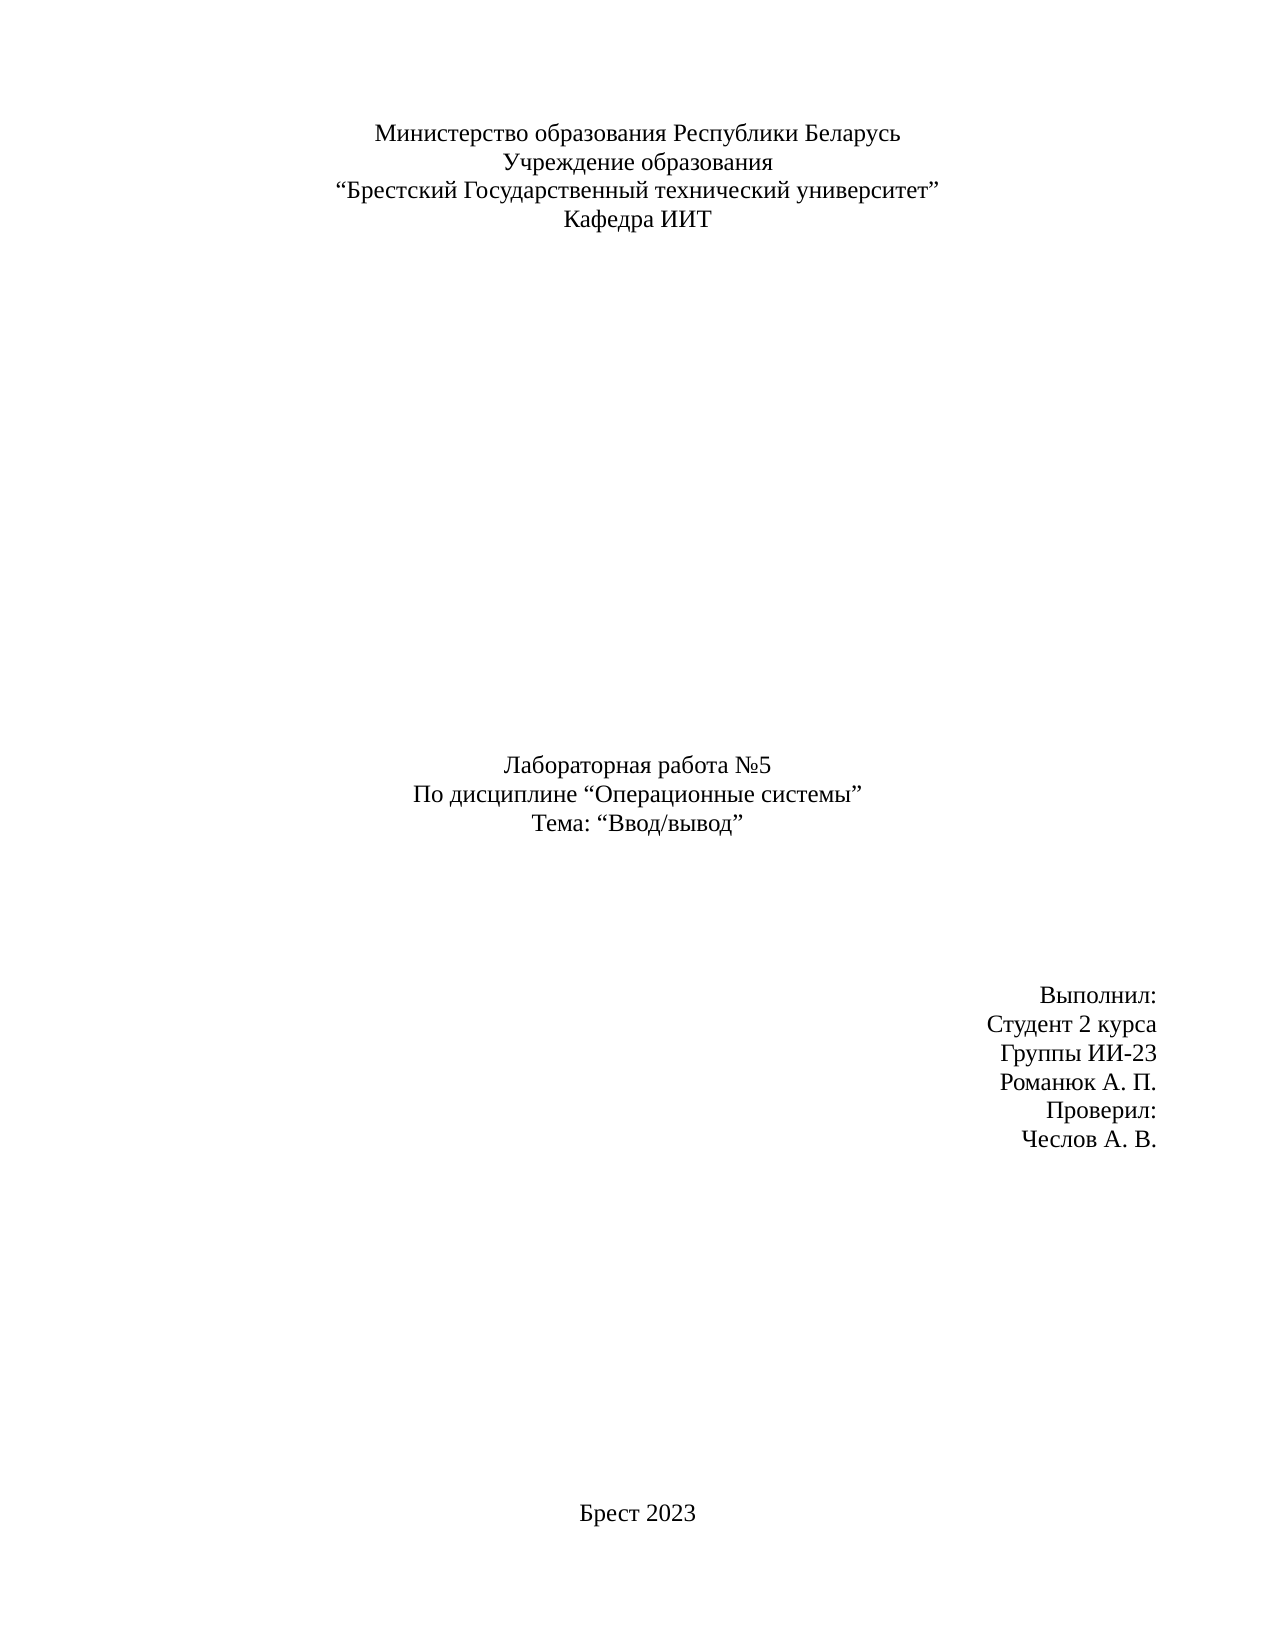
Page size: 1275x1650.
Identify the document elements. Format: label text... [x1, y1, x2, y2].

text Министерство образования Республики Беларусь [118, 118, 1157, 147]
text По дисциплине “Операционные системы” [118, 779, 1157, 808]
text Проверил: [118, 1096, 1157, 1124]
text Выполнил: [118, 981, 1157, 1009]
text “Брестский Государственный технический университет” [118, 176, 1157, 204]
text Тема: “Ввод/вывод” [118, 808, 1157, 837]
text Брест 2023 [118, 1498, 1157, 1527]
text Кафедра ИИТ [118, 204, 1157, 233]
text Романюк А. П. [118, 1067, 1157, 1096]
text Студент 2 курса [118, 1009, 1157, 1038]
text Чеслов А. В. [118, 1124, 1157, 1153]
text Учреждение образования [118, 147, 1157, 176]
text Группы ИИ-23 [118, 1038, 1157, 1067]
text Лабораторная работа №5 [118, 751, 1157, 779]
